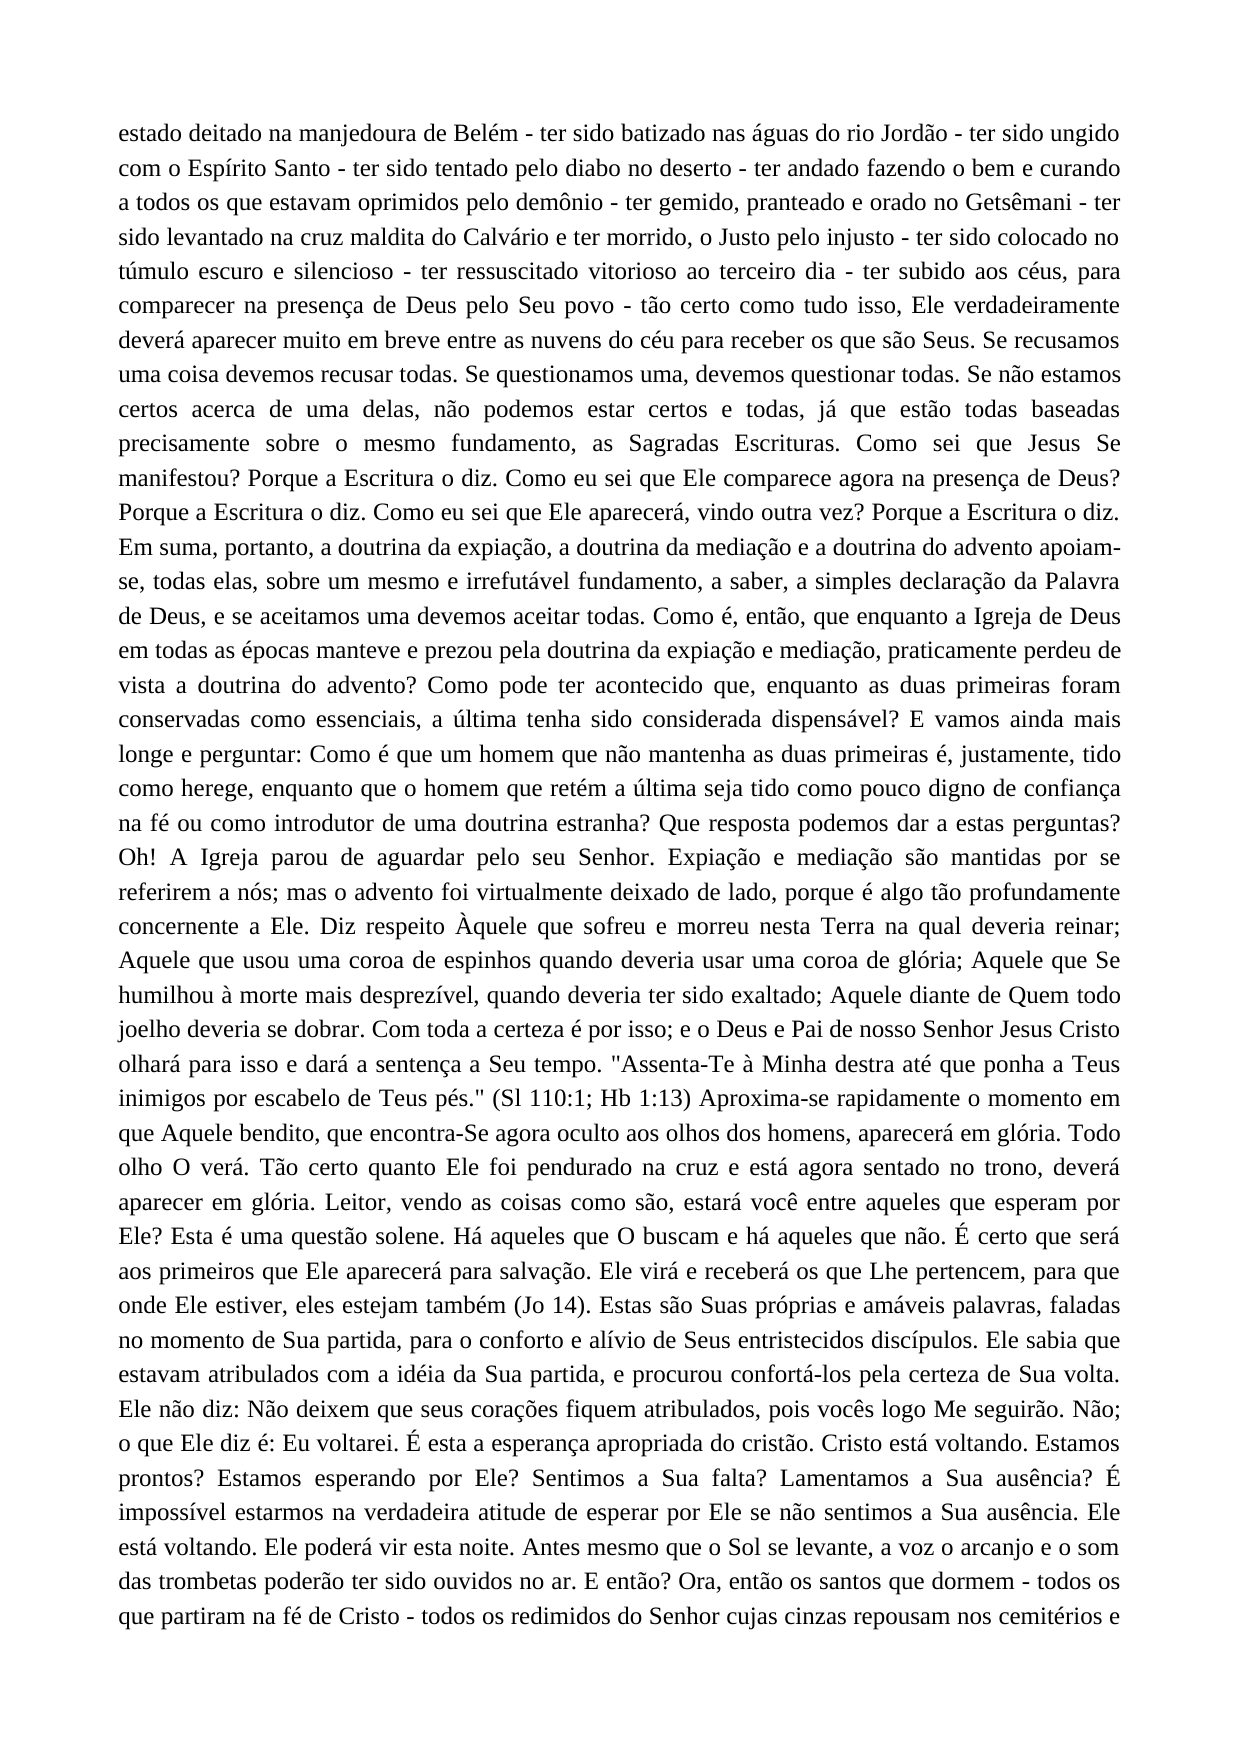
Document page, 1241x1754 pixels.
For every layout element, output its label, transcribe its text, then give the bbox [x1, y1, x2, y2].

text estado deitado na manjedoura de Belém - ter sido batizado nas águas do rio Jordão - ter sido ungido com o Espírito Santo - ter sido tentado pelo diabo no deserto - ter andado fazendo o bem e curando a todos os que estavam oprimidos pelo demônio - ter gemido, pranteado e orado no Getsêmani - ter sido levantado na cruz maldita do Calvário e ter morrido, o Justo pelo injusto - ter sido colocado no túmulo escuro e silencioso - ter ressuscitado vitorioso ao terceiro dia - ter subido aos céus, para comparecer na presença de Deus pelo Seu povo - tão certo como tudo isso, Ele verdadeiramente deverá aparecer muito em breve entre as nuvens do céu para receber os que são Seus. Se recusamos uma coisa devemos recusar todas. Se questionamos uma, devemos questionar todas. Se não estamos certos acerca de uma delas, não podemos estar certos e todas, já que estão todas baseadas precisamente sobre o mesmo fundamento, as Sagradas Escrituras. Como sei que Jesus Se manifestou? Porque a Escritura o diz. Como eu sei que Ele comparece agora na presença de Deus? Porque a Escritura o diz. Como eu sei que Ele aparecerá, vindo outra vez? Porque a Escritura o diz. Em suma, portanto, a doutrina da expiação, a doutrina da mediação e a doutrina do advento apoiam-se, todas elas, sobre um mesmo e irrefutável fundamento, a saber, a simples declaração da Palavra de Deus, e se aceitamos uma devemos aceitar todas. Como é, então, que enquanto a Igreja de Deus em todas as épocas manteve e prezou pela doutrina da expiação e mediação, praticamente perdeu de vista a doutrina do advento? Como pode ter acontecido que, enquanto as duas primeiras foram conservadas como essenciais, a última tenha sido considerada dispensável? E vamos ainda mais longe e perguntar: Como é que um homem que não mantenha as duas primeiras é, justamente, tido como herege, enquanto que o homem que retém a última seja tido como pouco digno de confiança na fé ou como introdutor de uma doutrina estranha? Que resposta podemos dar a estas perguntas? Oh! A Igreja parou de aguardar pelo seu Senhor. Expiação e mediação são mantidas por se referirem a nós; mas o advento foi virtualmente deixado de lado, porque é algo tão profundamente concernente a Ele. Diz respeito Àquele que sofreu e morreu nesta Terra na qual deveria reinar; Aquele que usou uma coroa de espinhos quando deveria usar uma coroa de glória; Aquele que Se humilhou à morte mais desprezível, quando deveria ter sido exaltado; Aquele diante de Quem todo joelho deveria se dobrar. Com toda a certeza é por isso; e o Deus e Pai de nosso Senhor Jesus Cristo olhará para isso e dará a sentença a Seu tempo. "Assenta-Te à Minha destra até que ponha a Teus inimigos por escabelo de Teus pés." (Sl 110:1; Hb 1:13) Aproxima-se rapidamente o momento em que Aquele bendito, que encontra-Se agora oculto aos olhos dos homens, aparecerá em glória. Todo olho O verá. Tão certo quanto Ele foi pendurado na cruz e está agora sentado no trono, deverá aparecer em glória. Leitor, vendo as coisas como são, estará você entre aqueles que esperam por Ele? Esta é uma questão solene. Há aqueles que O buscam e há aqueles que não. É certo que será aos primeiros que Ele aparecerá para salvação. Ele virá e receberá os que Lhe pertencem, para que onde Ele estiver, eles estejam também (Jo 14). Estas são Suas próprias e amáveis palavras, faladas no momento de Sua partida, para o conforto e alívio de Seus entristecidos discípulos. Ele sabia que estavam atribulados com a idéia da Sua partida, e procurou confortá-los pela certeza de Sua volta. Ele não diz: Não deixem que seus corações fiquem atribulados, pois vocês logo Me seguirão. Não; o que Ele diz é: Eu voltarei. É esta a esperança apropriada do cristão. Cristo está voltando. Estamos prontos? Estamos esperando por Ele? Sentimos a Sua falta? Lamentamos a Sua ausência? É impossível estarmos na verdadeira atitude de esperar por Ele se não sentimos a Sua ausência. Ele está voltando. Ele poderá vir esta noite. Antes mesmo que o Sol se levante, a voz o arcanjo e o som das trombetas poderão ter sido ouvidos no ar. E então? Ora, então os santos que dormem - todos os que partiram na fé de Cristo - todos os redimidos do Senhor cujas cinzas repousam nos cemitérios e [118, 118, 1122, 1629]
